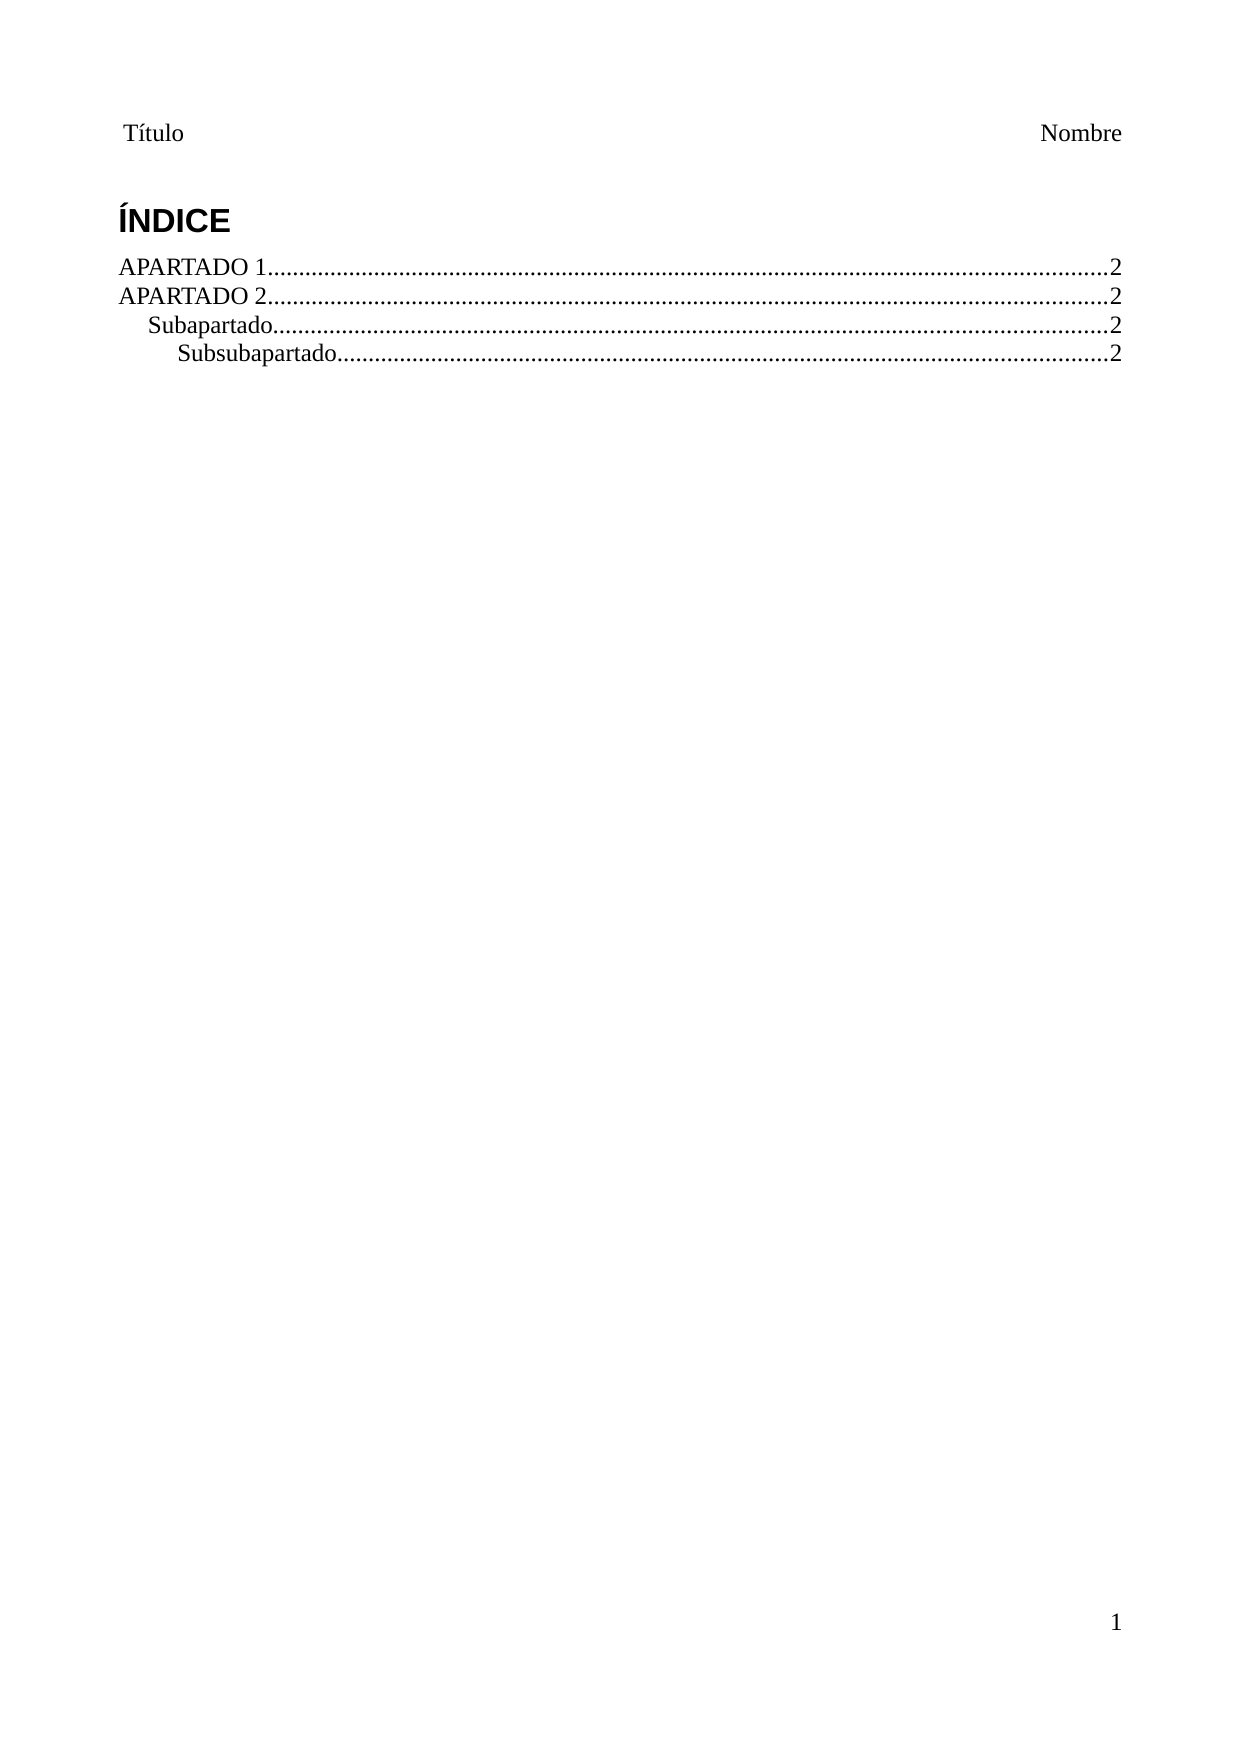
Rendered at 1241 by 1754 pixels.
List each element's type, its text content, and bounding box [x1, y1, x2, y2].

text APARTADO 1 2 [118, 252, 1122, 281]
text Subapartado 2 [148, 310, 1122, 338]
subtitle ÍNDICE [118, 201, 1122, 240]
text APARTADO 2 2 [118, 281, 1122, 310]
text Subsubapartado 2 [177, 338, 1122, 367]
